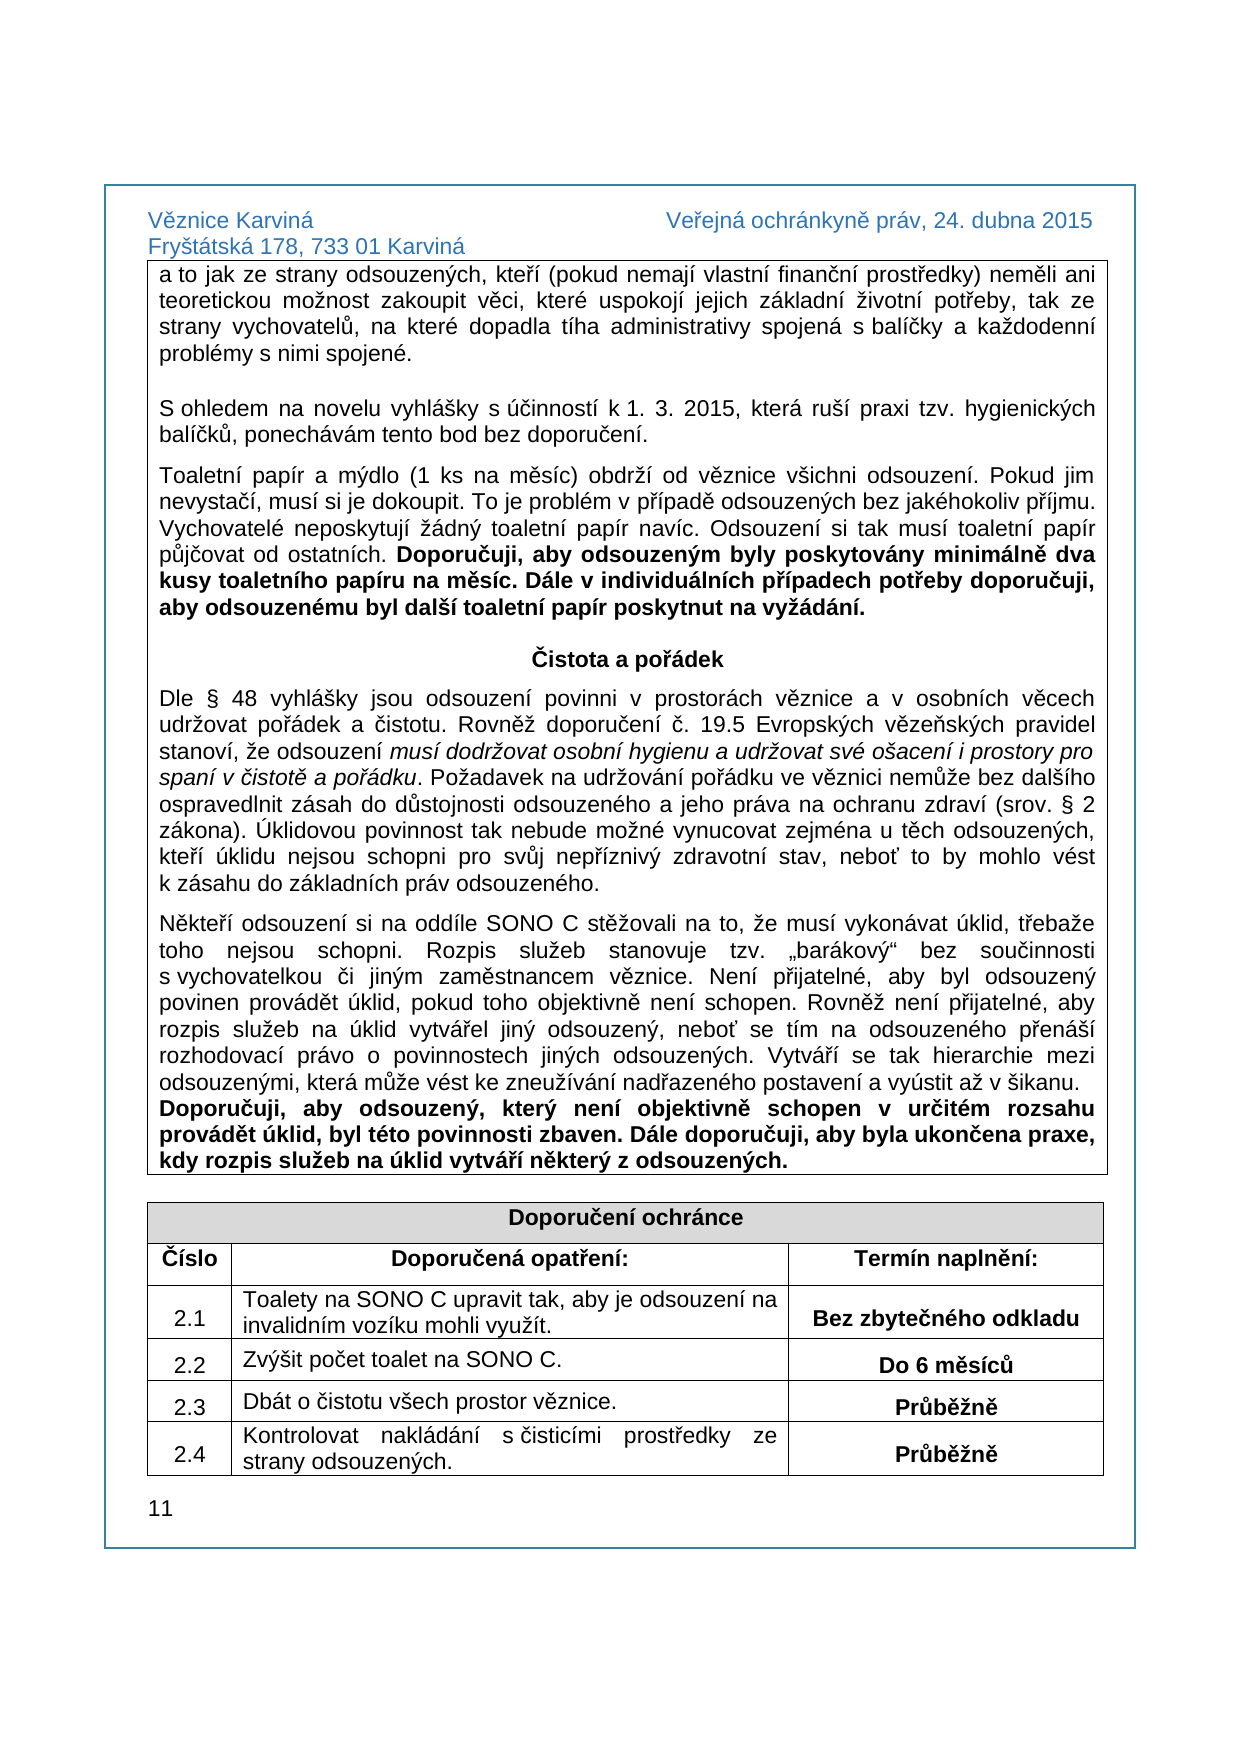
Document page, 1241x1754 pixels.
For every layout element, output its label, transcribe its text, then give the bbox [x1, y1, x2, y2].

table_cell 2.3 [148, 1381, 231, 1421]
table_cell Průběžně [789, 1422, 1103, 1475]
table_cell Dbát o čistotu všech prostor věznice. [232, 1381, 788, 1421]
table_cell Termín naplnění: [789, 1244, 1103, 1284]
table_cell Toalety na SONO C upravit tak, aby je odsouzení na invalidním vozíku mohli využít. [232, 1286, 788, 1338]
table_cell a to jak ze strany odsouzených, kteří (pokud nemají vlastní finanční prostředky) neměli ani teoretickou možnost zakoupit věci, které uspokojí jejich základní životní potřeby, tak ze strany vychovatelů, na které dopadla tíha administrativy spojená s balíčky a každodenní problémy s nimi spojené. S ohledem na novelu vyhlášky s účinností k 1. 3. 2015, která ruší praxi tzv. hygienických balíčků, ponechávám tento bod bez doporučení. Toaletní papír a mýdlo (1 ks na měsíc) obdrží od věznice všichni odsouzení. Pokud jim nevystačí, musí si je dokoupit. To je problém v případě odsouzených bez jakéhokoliv příjmu. Vychovatelé neposkytují žádný toaletní papír navíc. Odsouzení si tak musí toaletní papír půjčovat od ostatních. Doporučuji, aby odsouzeným byly poskytovány minimálně dva kusy toaletního papíru na měsíc. Dále v individuálních případech potřeby doporučuji, aby odsouzenému byl další toaletní papír poskytnut na vyžádání. Čistota a pořádek Dle § 48 vyhlášky jsou odsouzení povinni v prostorách věznice a v osobních věcech udržovat pořádek a čistotu. Rovněž doporučení č. 19.5 Evropských vězeňských pravidel stanoví, že odsouzení musí dodržovat osobní hygienu a udržovat své ošacení i prostory pro spaní v čistotě a pořádku. Požadavek na udržování pořádku ve věznici nemůže bez dalšího ospravedlnit zásah do důstojnosti odsouzeného a jeho práva na ochranu zdraví (srov. § 2 zákona). Úklidovou povinnost tak nebude možné vynucovat zejména u těch odsouzených, kteří úklidu nejsou schopni pro svůj nepříznivý zdravotní stav, neboť to by mohlo vést k zásahu do základních práv odsouzeného. Někteří odsouzení si na oddíle SONO C stěžovali na to, že musí vykonávat úklid, třebaže toho nejsou schopni. Rozpis služeb stanovuje tzv. „barákový“ bez součinnosti s vychovatelkou či jiným zaměstnancem věznice. Není přijatelné, aby byl odsouzený povinen provádět úklid, pokud toho objektivně není schopen. Rovněž není přijatelné, aby rozpis služeb na úklid vytvářel jiný odsouzený, neboť se tím na odsouzeného přenáší rozhodovací právo o povinnostech jiných odsouzených. Vytváří se tak hierarchie mezi odsouzenými, která může vést ke zneužívání nadřazeného postavení a vyústit až v šikanu. Doporučuji, aby odsouzený, který není objektivně schopen v určitém rozsahu provádět úklid, byl této povinnosti zbaven. Dále doporučuji, aby byla ukončena praxe, kdy rozpis služeb na úklid vytváří některý z odsouzených. [148, 261, 1107, 1174]
table_cell Zvýšit počet toalet na SONO C. [232, 1339, 788, 1379]
table_cell 2.2 [148, 1339, 231, 1379]
table_cell 2.1 [148, 1286, 231, 1338]
table_cell Číslo [148, 1244, 231, 1284]
table_header Doporučení ochránce [148, 1203, 1103, 1243]
table_cell Průběžně [789, 1381, 1103, 1421]
table_cell Doporučená opatření: [232, 1244, 788, 1284]
table_cell 2.4 [148, 1422, 231, 1475]
table_cell Kontrolovat nakládání s čisticími prostředky ze strany odsouzených. [232, 1422, 788, 1475]
table_cell Do 6 měsíců [789, 1339, 1103, 1379]
table_cell Bez zbytečného odkladu [789, 1286, 1103, 1338]
